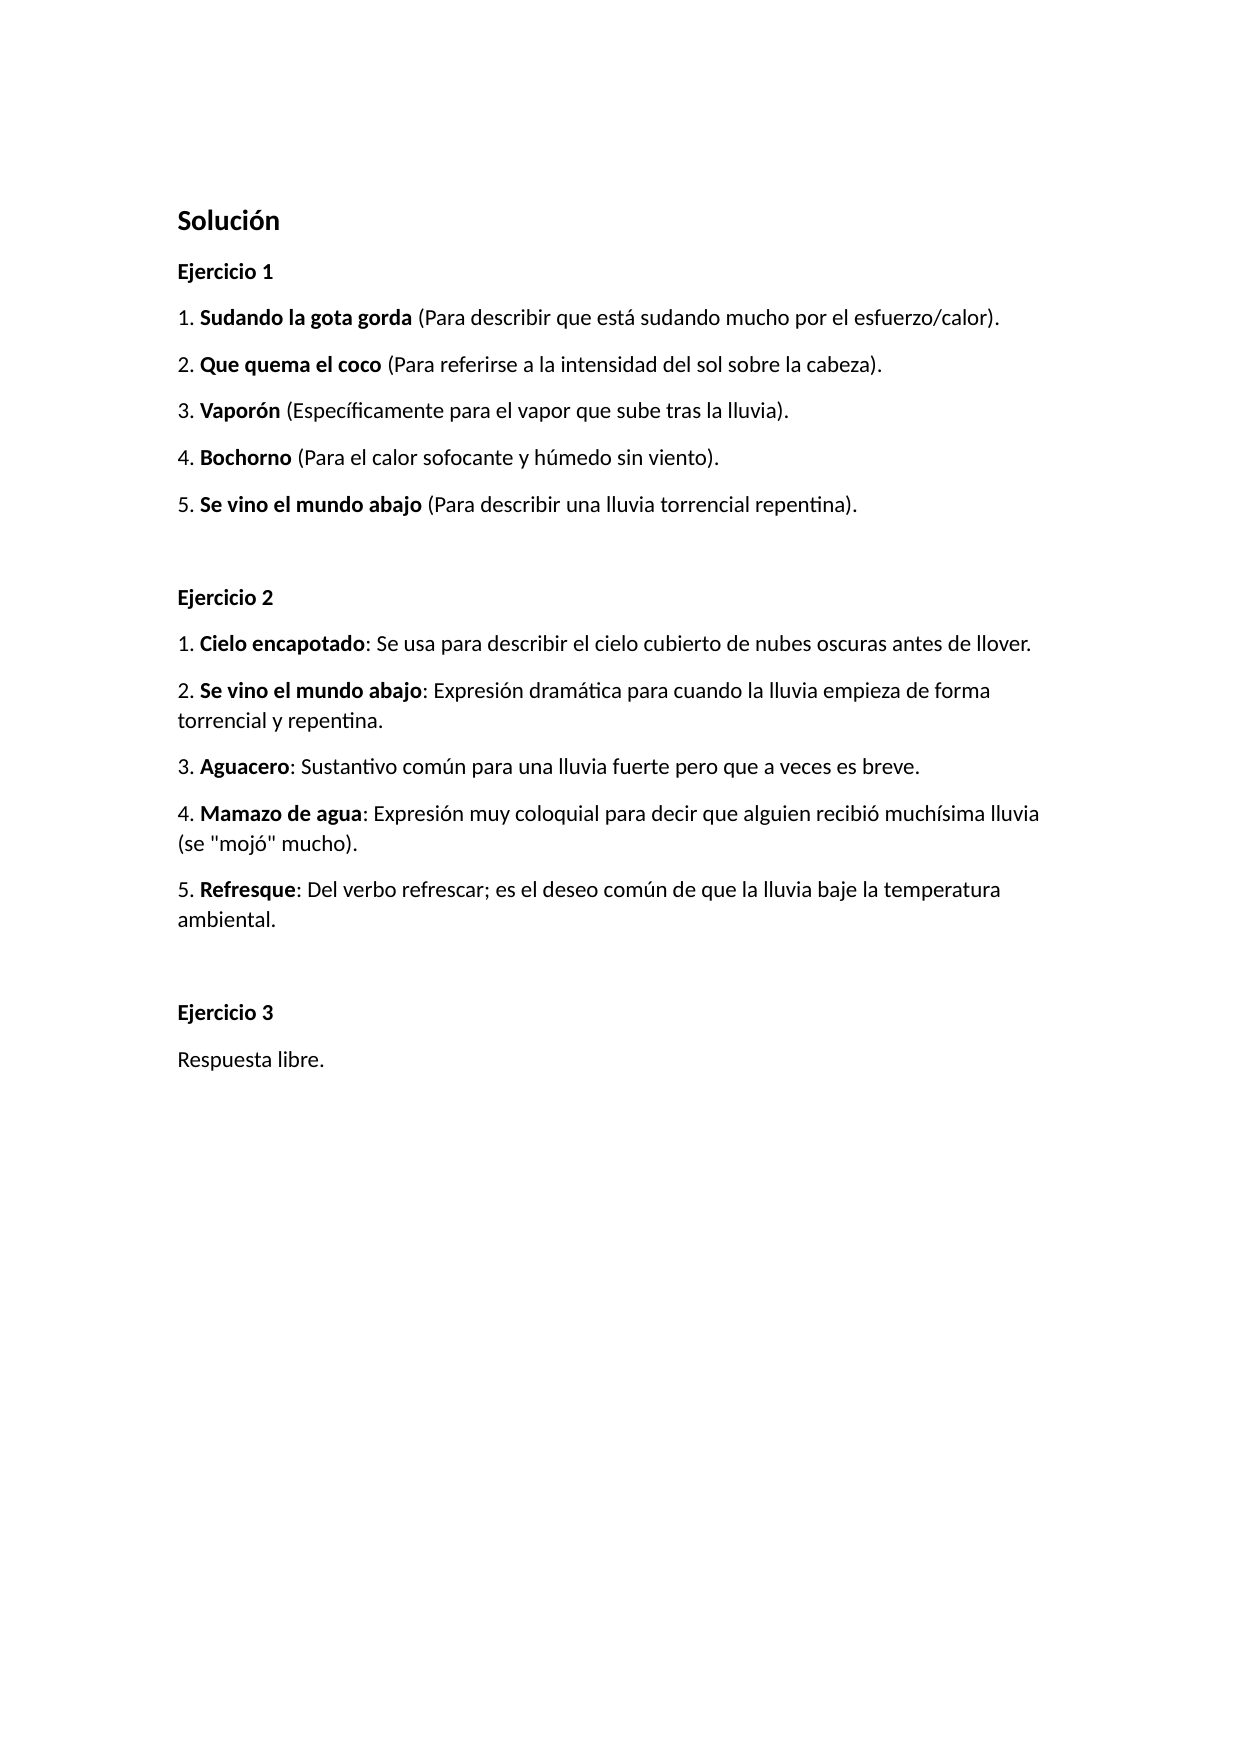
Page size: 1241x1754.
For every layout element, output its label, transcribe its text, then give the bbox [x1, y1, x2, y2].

text 1. Cielo encapotado: Se usa para describir el cielo cubierto de nubes oscuras antes de llover. [177, 629, 1063, 657]
text 5. Se vino el mundo abajo (Para describir una lluvia torrencial repentina). [177, 490, 1063, 518]
text 3. Vaporón (Específicamente para el vapor que sube tras la lluvia). [177, 397, 1063, 425]
text 3. Aguacero: Sustantivo común para una lluvia fuerte pero que a veces es breve. [177, 752, 1063, 781]
text Ejercicio 3 [177, 998, 1063, 1027]
text Solución [177, 202, 1063, 238]
text Ejercicio 2 [177, 583, 1063, 611]
text 2. Se vino el mundo abajo: Expresión dramática para cuando la lluvia empieza de forma torrencial y repentina. [177, 676, 1063, 734]
text 5. Refresque: Del verbo refrescar; es el deseo común de que la lluvia baje la temperatura ambiental. [177, 876, 1063, 933]
text Respuesta libre. [177, 1045, 1063, 1073]
text 2. Que quema el coco (Para referirse a la intensidad del sol sobre la cabeza). [177, 350, 1063, 378]
text Ejercicio 1 [177, 257, 1063, 285]
text 4. Mamazo de agua: Expresión muy coloquial para decir que alguien recibió muchísima lluvia (se "mojó" mucho). [177, 799, 1063, 857]
text 4. Bochorno (Para el calor sofocante y húmedo sin viento). [177, 443, 1063, 471]
text 1. Sudando la gota gorda (Para describir que está sudando mucho por el esfuerzo/calor). [177, 303, 1063, 332]
